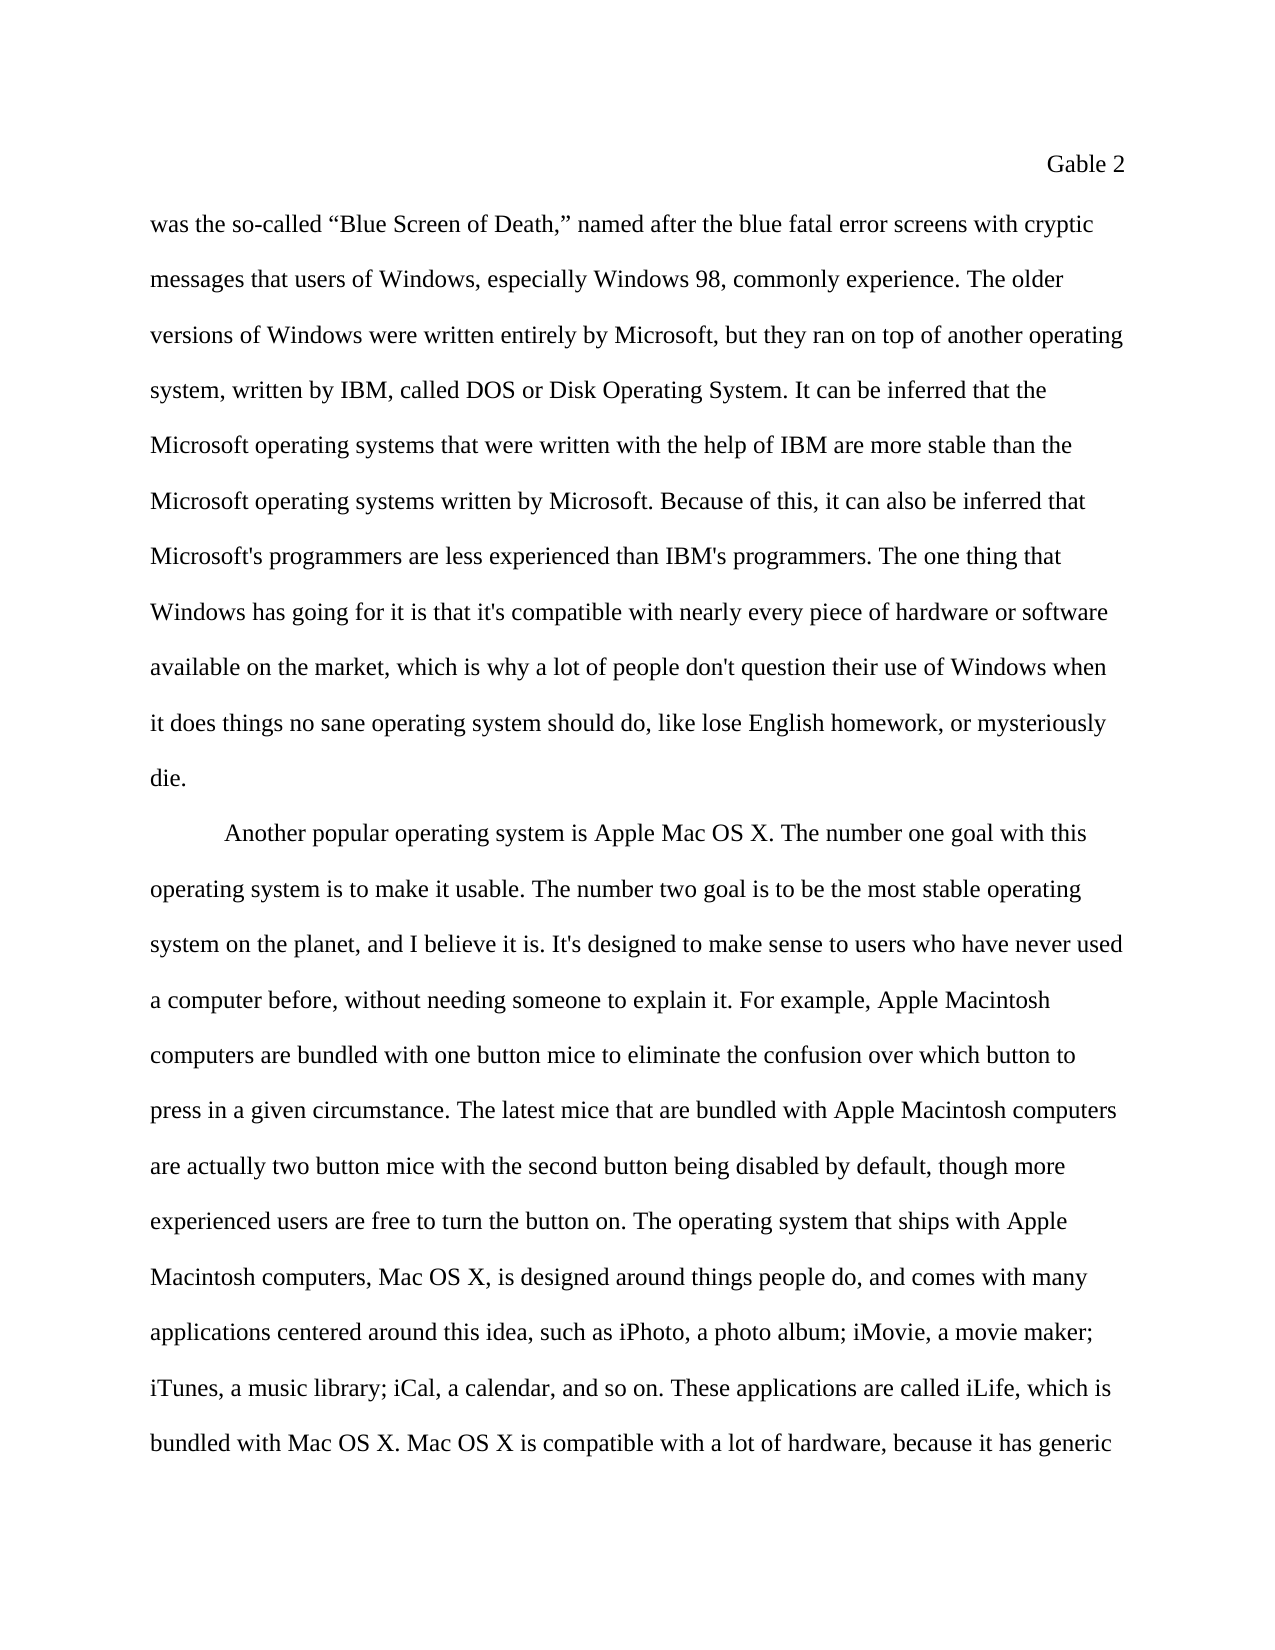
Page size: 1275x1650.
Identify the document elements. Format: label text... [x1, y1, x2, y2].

text Another popular operating system is Apple Mac OS X. The number one goal with this operating system is to make it usable. The number two goal is to be the most stable operating system on the planet, and I believe it is. It's designed to make sense to users who have never used a computer before, without needing someone to explain it. For example, Apple Macintosh computers are bundled with one button mice to eliminate the confusion over which button to press in a given circumstance. The latest mice that are bundled with Apple Macintosh computers are actually two button mice with the second button being disabled by default, though more experienced users are free to turn the button on. The operating system that ships with Apple Macintosh computers, Mac OS X, is designed around things people do, and comes with many applications centered around this idea, such as iPhoto, a photo album; iMovie, a movie maker; iTunes, a music library; iCal, a calendar, and so on. These applications are called iLife, which is bundled with Mac OS X. Mac OS X is compatible with a lot of hardware, because it has generic [150, 819, 1125, 1457]
text was the so-called “Blue Screen of Death,” named after the blue fatal error screens with cryptic messages that users of Windows, especially Windows 98, commonly experience. The older versions of Windows were written entirely by Microsoft, but they ran on top of another operating system, written by IBM, called DOS or Disk Operating System. It can be inferred that the Microsoft operating systems that were written with the help of IBM are more stable than the Microsoft operating systems written by Microsoft. Because of this, it can also be inferred that Microsoft's programmers are less experienced than IBM's programmers. The one thing that Windows has going for it is that it's compatible with nearly every piece of hardware or software available on the market, which is why a lot of people don't question their use of Windows when it does things no sane operating system should do, like lose English homework, or mysteriously die. [150, 210, 1125, 792]
